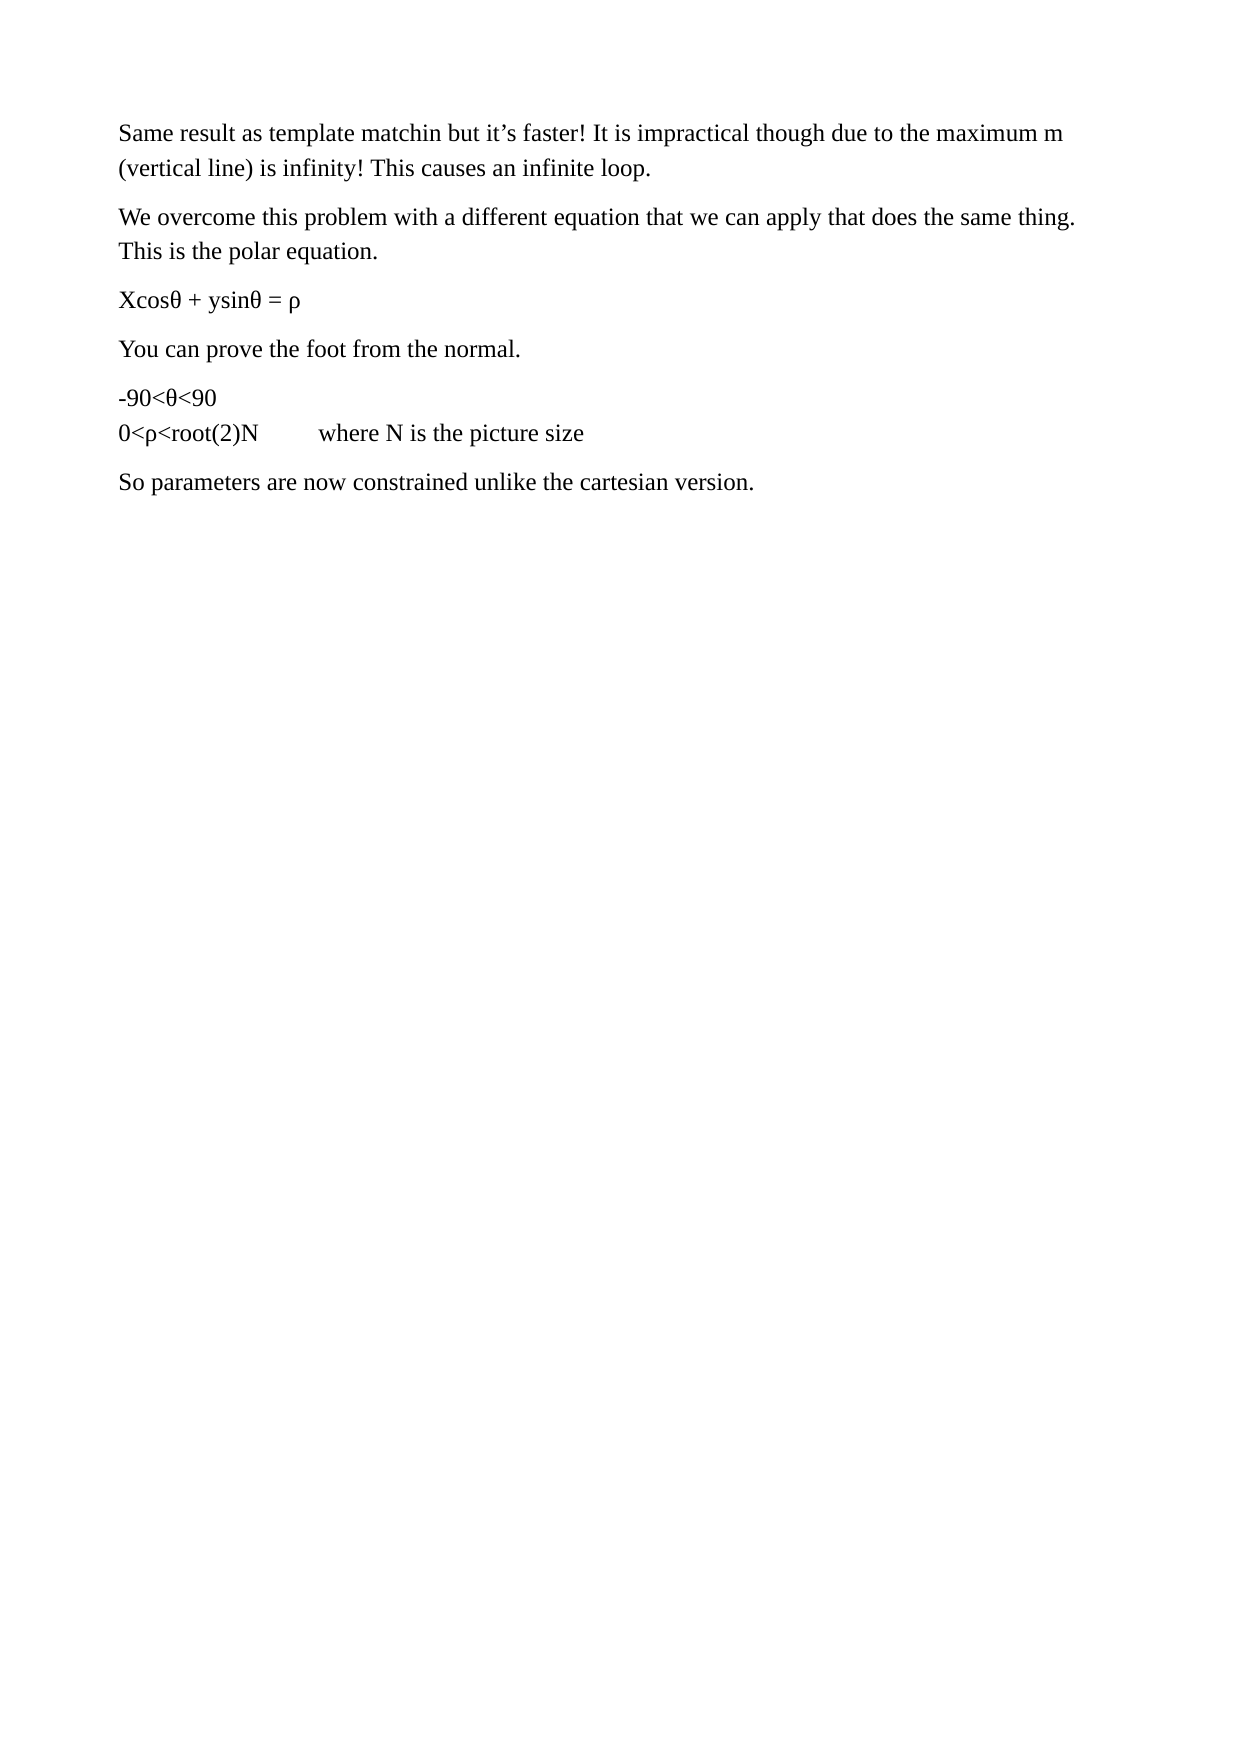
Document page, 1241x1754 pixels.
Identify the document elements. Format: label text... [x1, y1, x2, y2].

text -90<θ<90 0<ρ<root(2)N where N is the picture size [118, 383, 1122, 447]
text We overcome this problem with a different equation that we can apply that does the same thing. This is the polar equation. [118, 202, 1122, 265]
text You can prove the foot from the normal. [118, 334, 1122, 363]
text Same result as template matchin but it’s faster! It is impractical though due to the maximum m (vertical line) is infinity! This causes an infinite loop. [118, 118, 1122, 181]
text So parameters are now constrained unlike the cartesian version. [118, 467, 1122, 496]
text Xcosθ + ysinθ = ρ [118, 285, 1122, 314]
